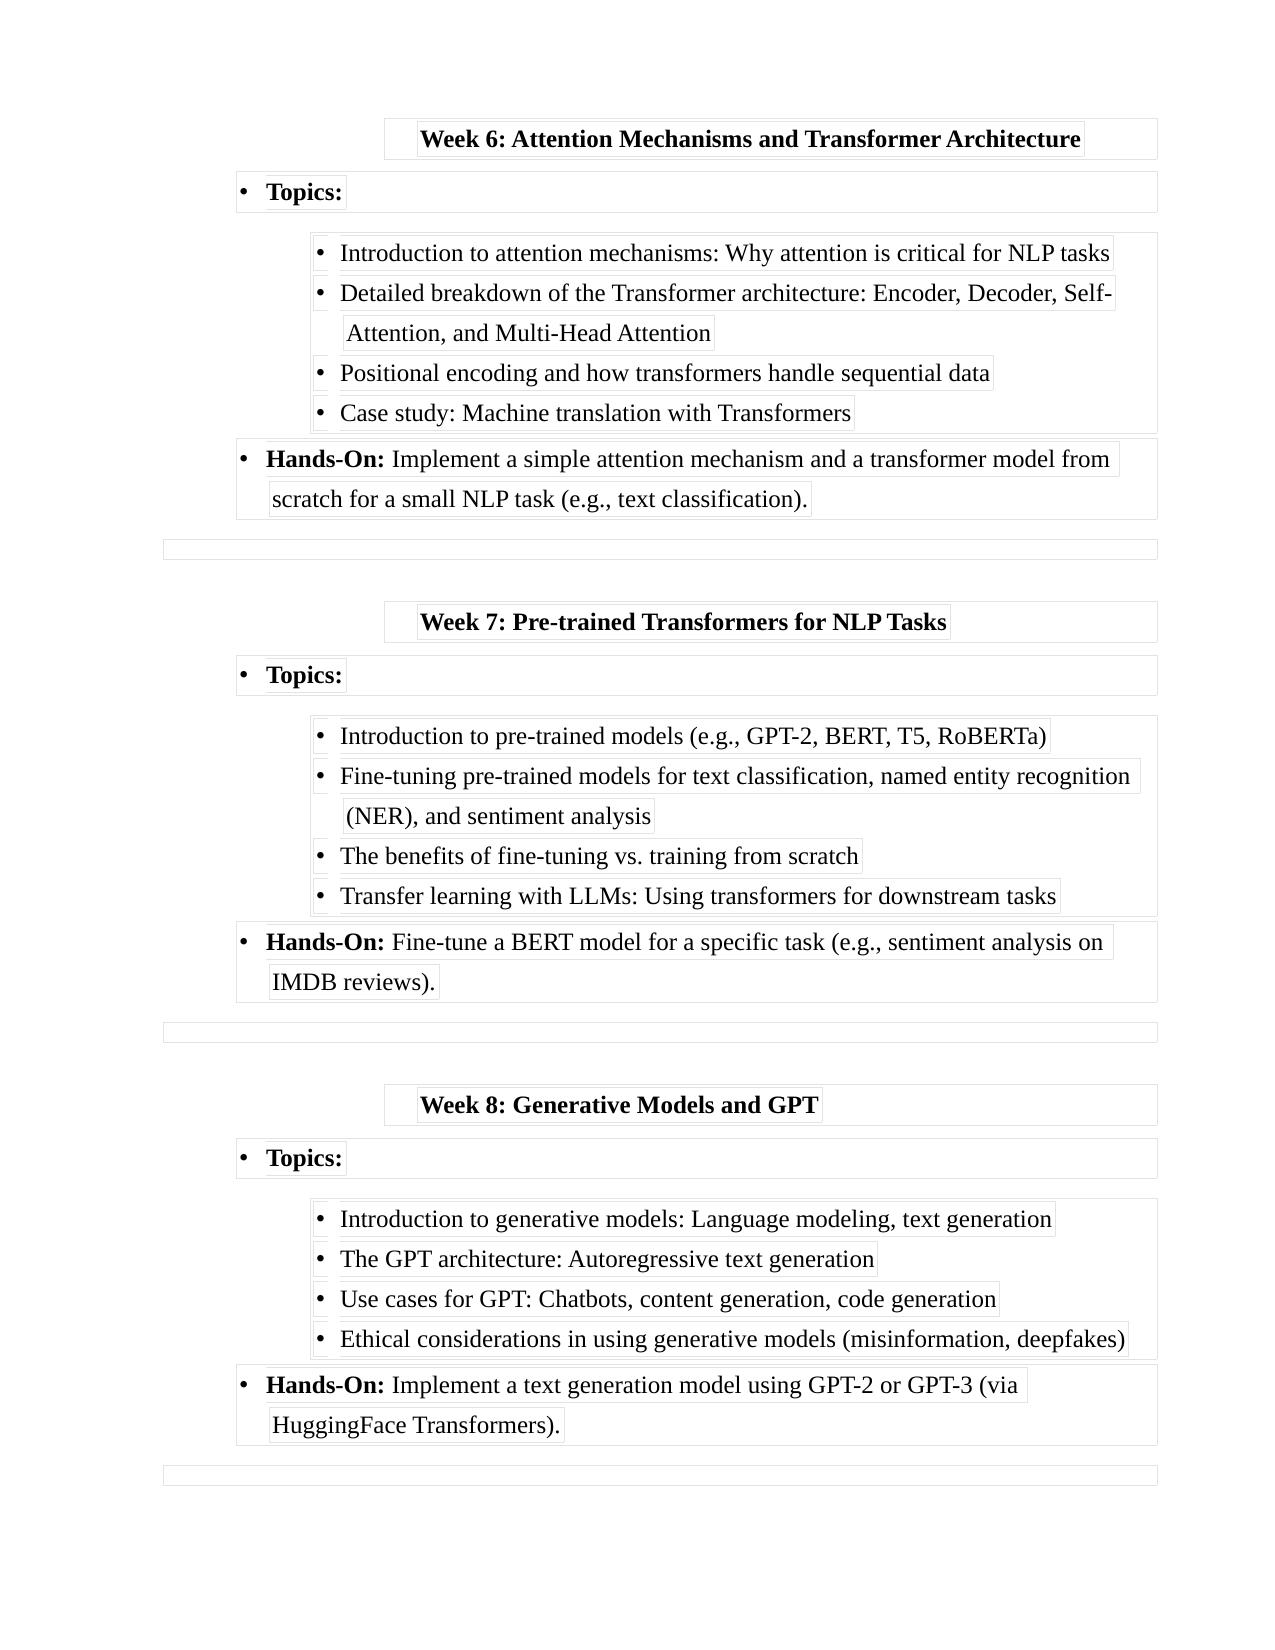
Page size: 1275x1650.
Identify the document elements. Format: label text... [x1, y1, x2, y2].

list Topics: [237, 172, 1157, 212]
list Detailed breakdown of the Transformer architecture: Encoder, Decoder, Self-Attention, and Multi-Head Attention [311, 272, 1157, 350]
list The benefits of fine-tuning vs. training from scratch [311, 835, 1157, 873]
list Topics: [237, 656, 1157, 695]
list Topics: [237, 1139, 1157, 1178]
list Transfer learning with LLMs: Using transformers for downstream tasks [311, 875, 1157, 916]
list Introduction to pre-trained models (e.g., GPT-2, BERT, T5, RoBERTa) [311, 716, 1157, 753]
list Positional encoding and how transformers handle sequential data [311, 352, 1157, 390]
list Case study: Machine translation with Transformers [311, 392, 1157, 433]
list Hands-On: Implement a text generation model using GPT-2 or GPT-3 (via HuggingFace Transformers). [237, 1365, 1157, 1445]
list Use cases for GPT: Chatbots, content generation, code generation [311, 1278, 1157, 1316]
list Hands-On: Fine-tune a BERT model for a specific task (e.g., sentiment analysis on IMDB reviews). [237, 922, 1157, 1002]
list Hands-On: Implement a simple attention mechanism and a transformer model from scratch for a small NLP task (e.g., text classification). [237, 439, 1157, 519]
list Introduction to generative models: Language modeling, text generation [311, 1199, 1157, 1236]
subtitle Week 8: Generative Models and GPT [385, 1085, 1157, 1125]
list The GPT architecture: Autoregressive text generation [311, 1238, 1157, 1276]
subtitle Week 7: Pre-trained Transformers for NLP Tasks [385, 602, 1157, 642]
list Fine-tuning pre-trained models for text classification, named entity recognition (NER), and sentiment analysis [311, 755, 1157, 833]
subtitle Week 6: Attention Mechanisms and Transformer Architecture [385, 119, 1157, 159]
list Introduction to attention mechanisms: Why attention is critical for NLP tasks [311, 233, 1157, 270]
list Ethical considerations in using generative models (misinformation, deepfakes) [311, 1318, 1157, 1359]
